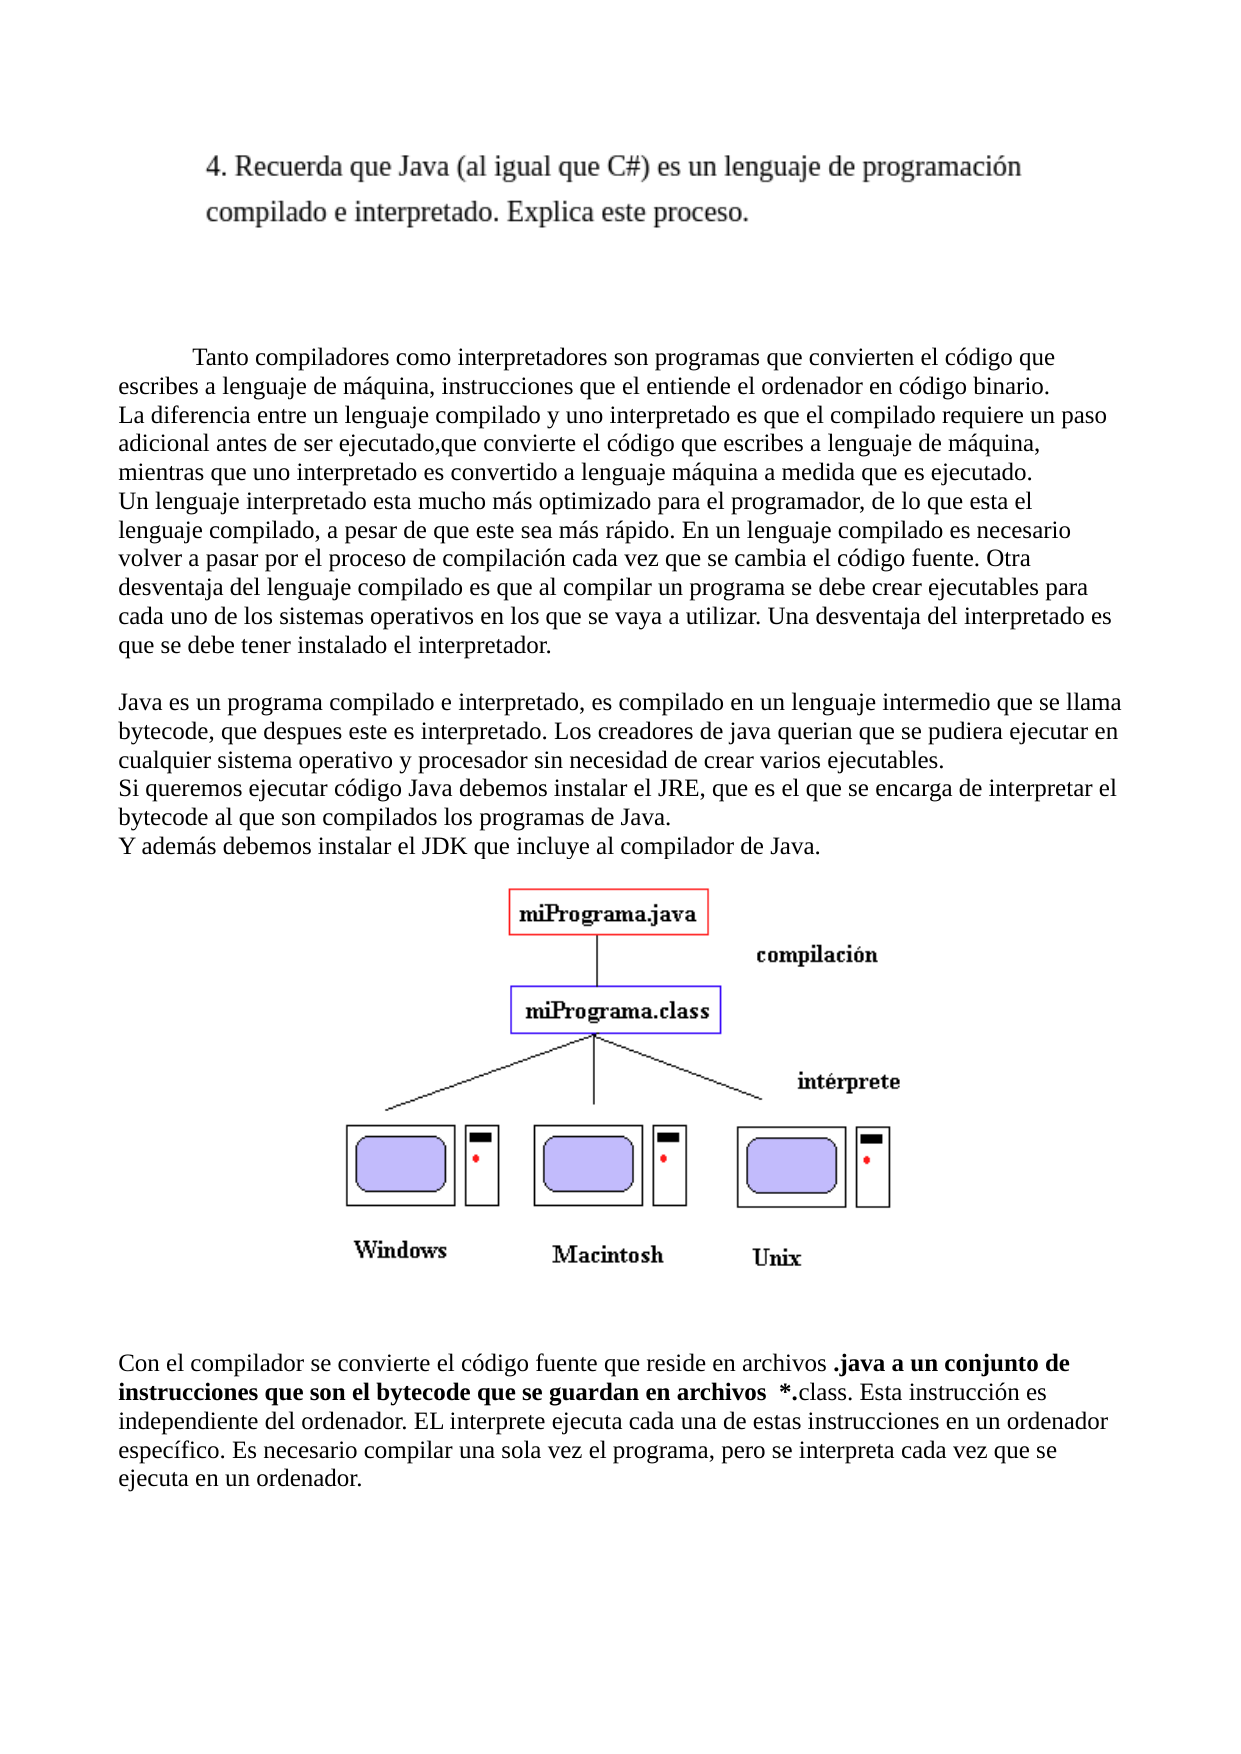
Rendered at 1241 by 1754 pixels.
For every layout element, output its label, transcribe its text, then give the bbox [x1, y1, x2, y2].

text Con el compilador se convierte el código fuente que reside en archivos .java a un conjunto de instrucciones que son el bytecode que se guardan en archivos *.class. Esta instrucción es independiente del ordenador. EL interprete ejecuta cada una de estas instrucciones en un ordenador específico. Es necesario compilar una sola vez el programa, pero se interpreta cada vez que se ejecuta en un ordenador. [118, 1348, 1122, 1492]
picture [157, 118, 1083, 314]
picture [312, 859, 928, 1302]
text Java es un programa compilado e interpretado, es compilado en un lenguaje intermedio que se llama bytecode, que despues este es interpretado. Los creadores de java querian que se pudiera ejecutar en cualquier sistema operativo y procesador sin necesidad de crear varios ejecutables. [118, 687, 1122, 773]
text La diferencia entre un lenguaje compilado y uno interpretado es que el compilado requiere un paso adicional antes de ser ejecutado,que convierte el código que escribes a lenguaje de máquina, mientras que uno interpretado es convertido a lenguaje máquina a medida que es ejecutado. [118, 400, 1122, 486]
text Un lenguaje interpretado esta mucho más optimizado para el programador, de lo que esta el lenguaje compilado, a pesar de que este sea más rápido. En un lenguaje compilado es necesario volver a pasar por el proceso de compilación cada vez que se cambia el código fuente. Otra desventaja del lenguaje compilado es que al compilar un programa se debe crear ejecutables para cada uno de los sistemas operativos en los que se vaya a utilizar. Una desventaja del interpretado es que se debe tener instalado el interpretador. [118, 486, 1122, 658]
text Tanto compiladores como interpretadores son programas que convierten el código que escribes a lenguaje de máquina, instrucciones que el entiende el ordenador en código binario. [118, 118, 1122, 400]
text Y además debemos instalar el JDK que incluye al compilador de Java. [118, 831, 1122, 860]
text Si queremos ejecutar código Java debemos instalar el JRE, que es el que se encarga de interpretar el bytecode al que son compilados los programas de Java. [118, 773, 1122, 831]
